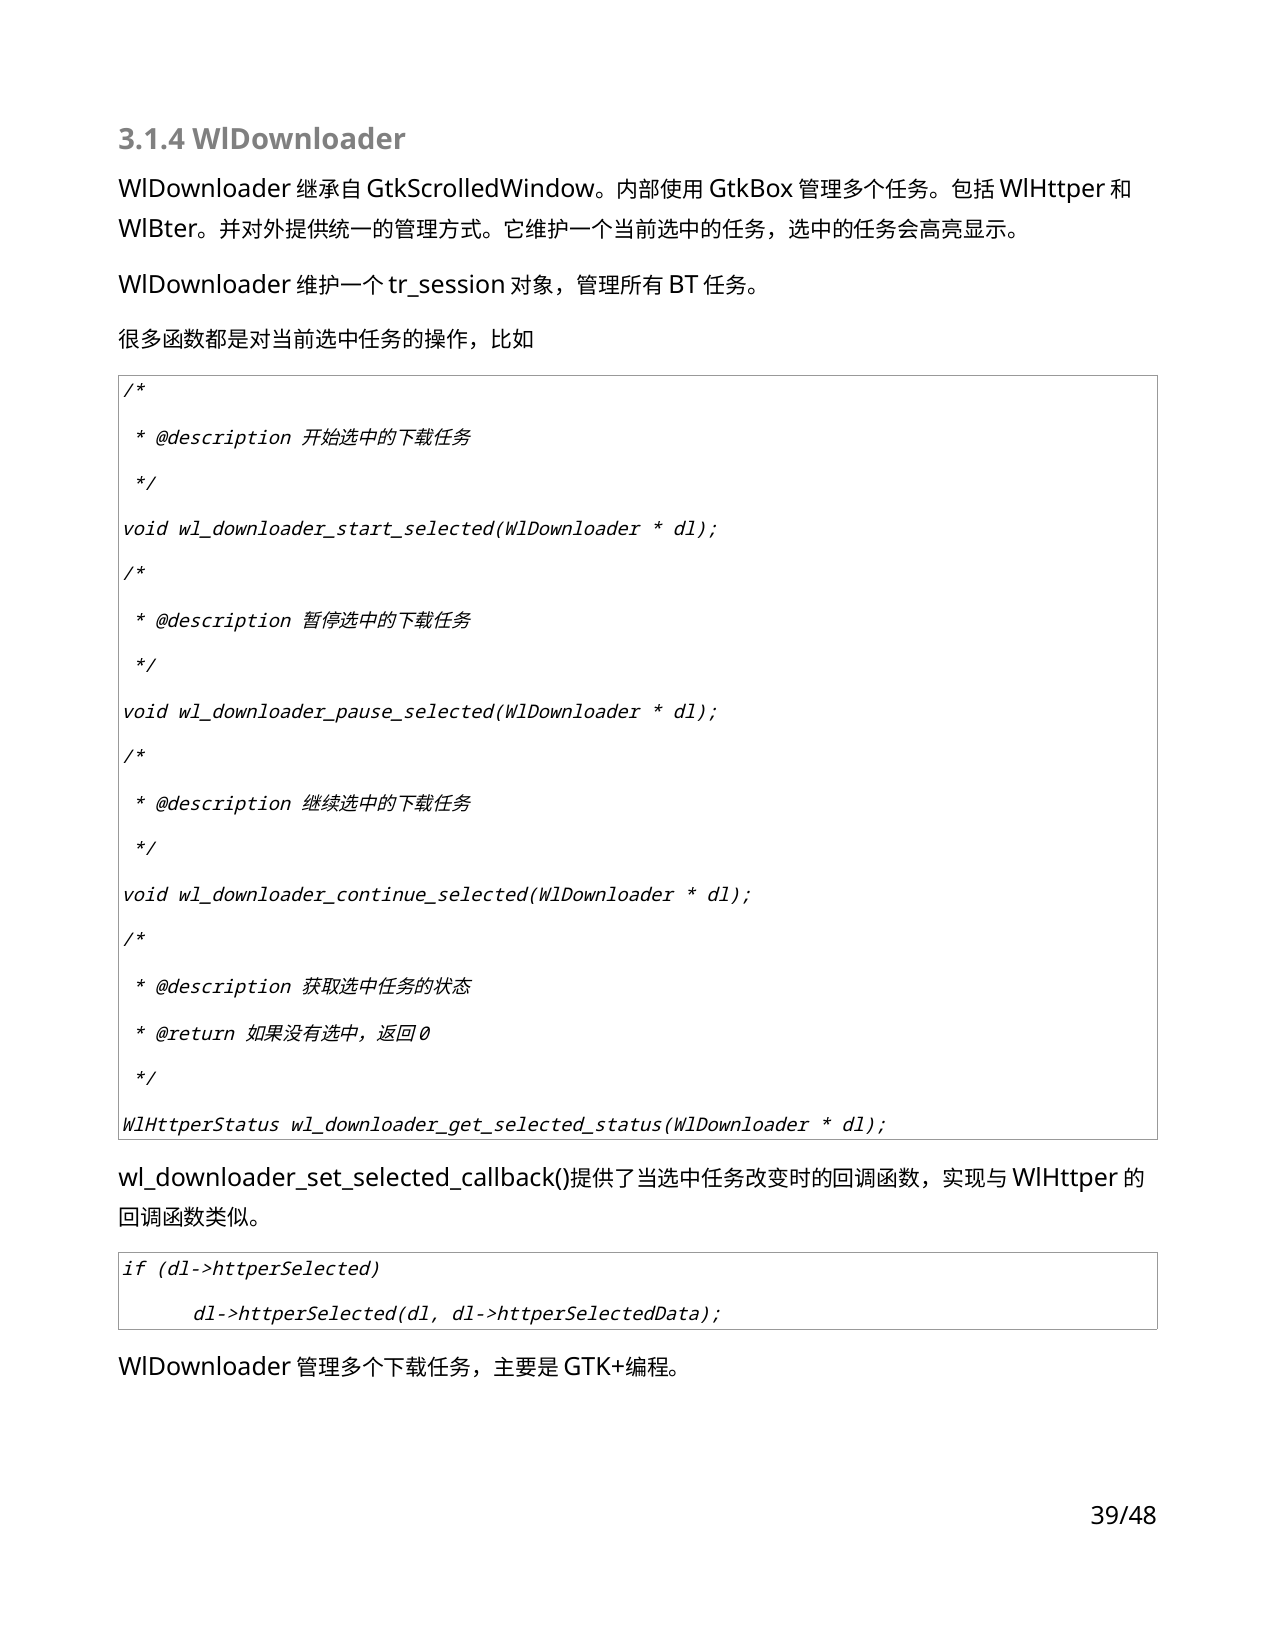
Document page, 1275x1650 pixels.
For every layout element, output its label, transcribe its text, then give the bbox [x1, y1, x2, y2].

text void wl_downloader_continue_selected(WlDownloader * dl); [119, 878, 1157, 906]
text */ [119, 1062, 1157, 1091]
subtitle 3.1.4 WlDownloader [118, 118, 1157, 158]
text 很多函数都是对当前选中任务的操作，比如 [118, 322, 1157, 354]
text /* [119, 740, 1157, 769]
text void wl_downloader_start_selected(WlDownloader * dl); [119, 512, 1157, 541]
text WlDownloader继承自GtkScrolledWindow。内部使用GtkBox管理多个任务。包括WlHttper和WlBter。并对外提供统一的管理方式。它维护一个当前选中的任务，选中的任务会高亮显示。 [118, 170, 1157, 245]
text WlDownloader维护一个tr_session对象，管理所有BT任务。 [118, 267, 1157, 301]
text */ [119, 832, 1157, 861]
text dl->httperSelected(dl, dl->httperSelectedData); [119, 1297, 1157, 1329]
text void wl_downloader_pause_selected(WlDownloader * dl); [119, 695, 1157, 723]
text wl_downloader_set_selected_callback()提供了当选中任务改变时的回调函数，实现与WlHttper的回调函数类似。 [118, 1159, 1157, 1231]
text * @description 继续选中的下载任务 [119, 785, 1157, 816]
text if (dl->httperSelected) [119, 1253, 1157, 1281]
text WlHttperStatus wl_downloader_get_selected_status(WlDownloader * dl); [119, 1108, 1157, 1139]
text WlDownloader管理多个下载任务，主要是GTK+编程。 [118, 1349, 1157, 1383]
text */ [119, 650, 1157, 678]
text */ [119, 467, 1157, 496]
text /* [119, 376, 1157, 403]
text /* [119, 923, 1157, 952]
text * @return 如果没有选中，返回0 [119, 1015, 1157, 1046]
text * @description 开始选中的下载任务 [119, 420, 1157, 450]
text /* [119, 557, 1157, 586]
text * @description 获取选中任务的状态 [119, 968, 1157, 998]
text * @description 暂停选中的下载任务 [119, 602, 1157, 633]
